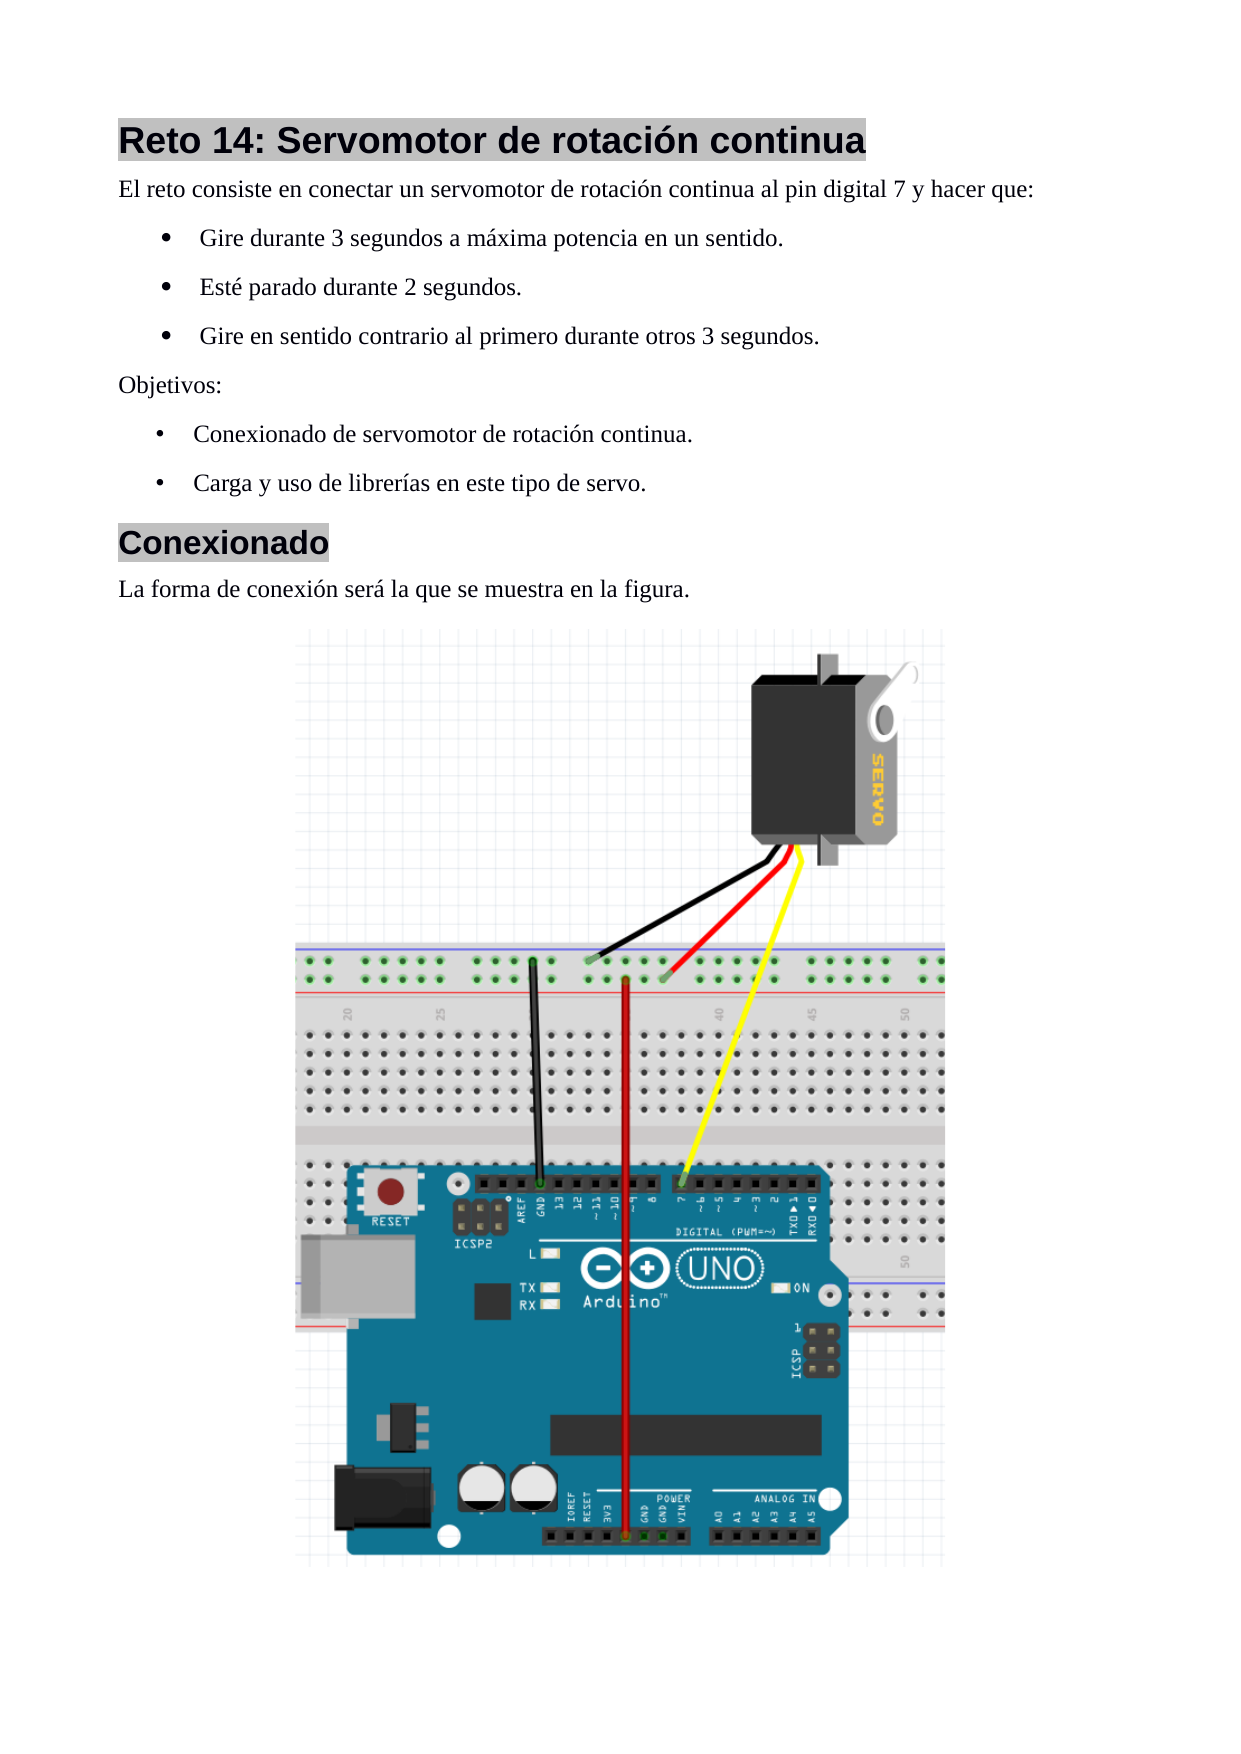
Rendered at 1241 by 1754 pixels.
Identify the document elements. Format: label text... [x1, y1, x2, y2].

subtitle Conexionado [118, 523, 1122, 562]
list Gire en sentido contrario al primero durante otros 3 segundos. [162, 321, 1122, 349]
list Conexionado de servomotor de rotación continua. [156, 419, 1122, 448]
list Esté parado durante 2 segundos. [162, 272, 1122, 301]
subtitle Reto 14: Servomotor de rotación continua [118, 118, 1122, 161]
picture [295, 629, 946, 1567]
text El reto consiste en conectar un servomotor de rotación continua al pin digital 7 y hacer que: [118, 174, 1122, 202]
text Objetivos: [118, 370, 1122, 399]
list Gire durante 3 segundos a máxima potencia en un sentido. [162, 223, 1122, 251]
text La forma de conexión será la que se muestra en la figura. [118, 574, 1122, 603]
list Carga y uso de librerías en este tipo de servo. [156, 468, 1122, 497]
